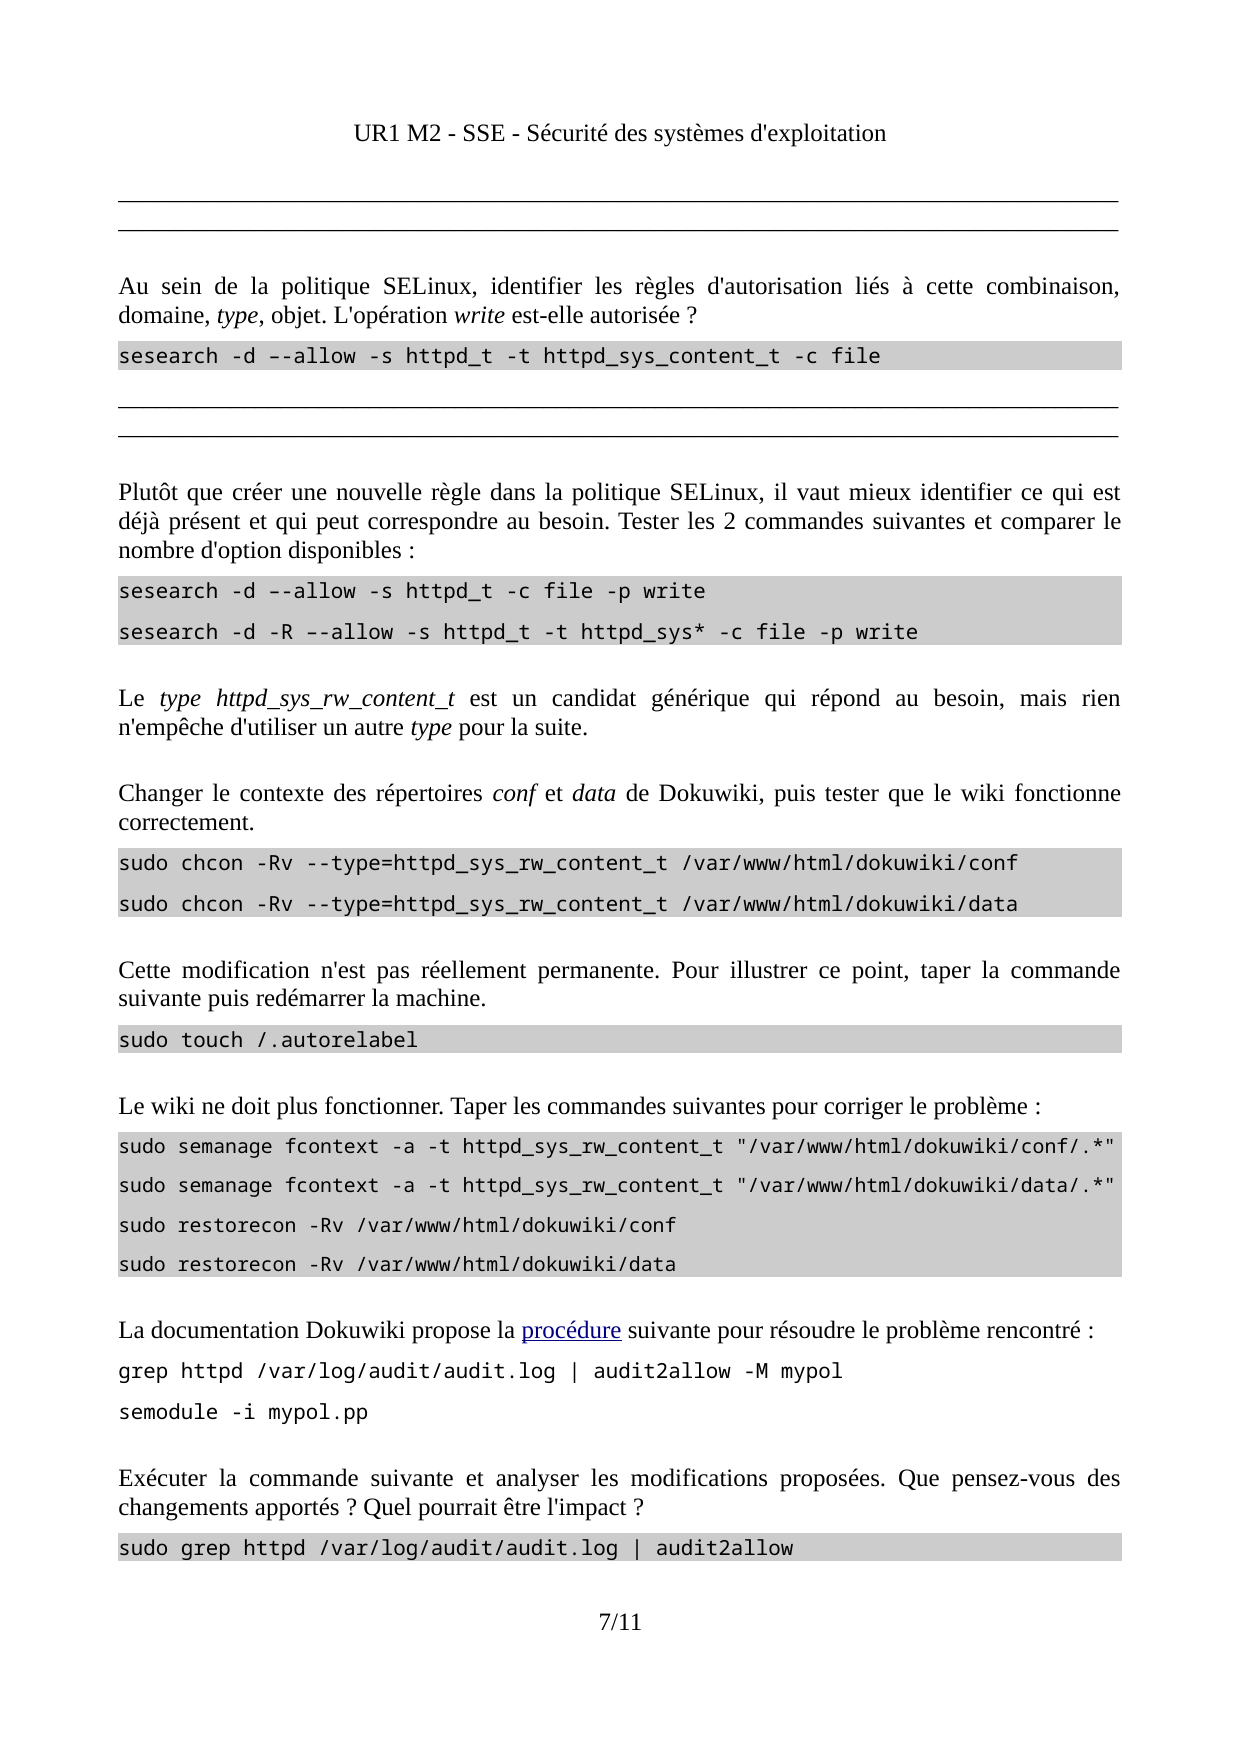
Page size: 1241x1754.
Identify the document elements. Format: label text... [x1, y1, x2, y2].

text sudo restorecon -Rv /var/www/html/dokuwiki/conf [118, 1211, 1122, 1238]
text Exécuter la commande suivante et analyser les modifications proposées. Que pensez-vous des changements apportés ? Quel pourrait être l'impact ? [118, 1463, 1122, 1521]
text semodule -i mypol.pp [118, 1397, 1122, 1426]
text sesearch -d –-allow -s httpd_t -c file -p write [118, 576, 1122, 604]
text ________________________________________________________________________________________________________________________________________________________________ [118, 176, 1122, 234]
text Le wiki ne doit plus fonctionner. Taper les commandes suivantes pour corriger le problème : [118, 1091, 1122, 1119]
text sudo grep httpd /var/log/audit/audit.log | audit2allow [118, 1533, 1122, 1561]
text Au sein de la politique SELinux, identifier les règles d'autorisation liés à cette combinaison, domaine, type, objet. L'opération write est-elle autorisée ? [118, 271, 1122, 329]
text sudo chcon -Rv --type=httpd_sys_rw_content_t /var/www/html/dokuwiki/conf [118, 848, 1122, 876]
text sesearch -d –-allow -s httpd_t -t httpd_sys_content_t -c file [118, 341, 1122, 370]
text sesearch -d -R –-allow -s httpd_t -t httpd_sys* -c file -p write [118, 617, 1122, 645]
text Le type httpd_sys_rw_content_t est un candidat générique qui répond au besoin, mais rien n'empêche d'utiliser un autre type pour la suite. [118, 683, 1122, 740]
text Cette modification n'est pas réellement permanente. Pour illustrer ce point, taper la commande suivante puis redémarrer la machine. [118, 955, 1122, 1012]
text sudo restorecon -Rv /var/www/html/dokuwiki/data [118, 1250, 1122, 1277]
text ________________________________________________________________________________________________________________________________________________________________ [118, 382, 1122, 440]
text sudo semanage fcontext -a -t httpd_sys_rw_content_t "/var/www/html/dokuwiki/conf/.*" [118, 1132, 1122, 1159]
text sudo semanage fcontext -a -t httpd_sys_rw_content_t "/var/www/html/dokuwiki/data/.*" [118, 1171, 1122, 1198]
text La documentation Dokuwiki propose la procédure suivante pour résoudre le problème rencontré : [118, 1315, 1122, 1344]
text sudo touch /.autorelabel [118, 1025, 1122, 1053]
text Changer le contexte des répertoires conf et data de Dokuwiki, puis tester que le wiki fonctionne correctement. [118, 778, 1122, 835]
text Plutôt que créer une nouvelle règle dans la politique SELinux, il vaut mieux identifier ce qui est déjà présent et qui peut correspondre au besoin. Tester les 2 commandes suivantes et comparer le nombre d'option disponibles : [118, 477, 1122, 563]
text grep httpd /var/log/audit/audit.log | audit2allow -M mypol [118, 1356, 1122, 1384]
text sudo chcon -Rv --type=httpd_sys_rw_content_t /var/www/html/dokuwiki/data [118, 889, 1122, 917]
